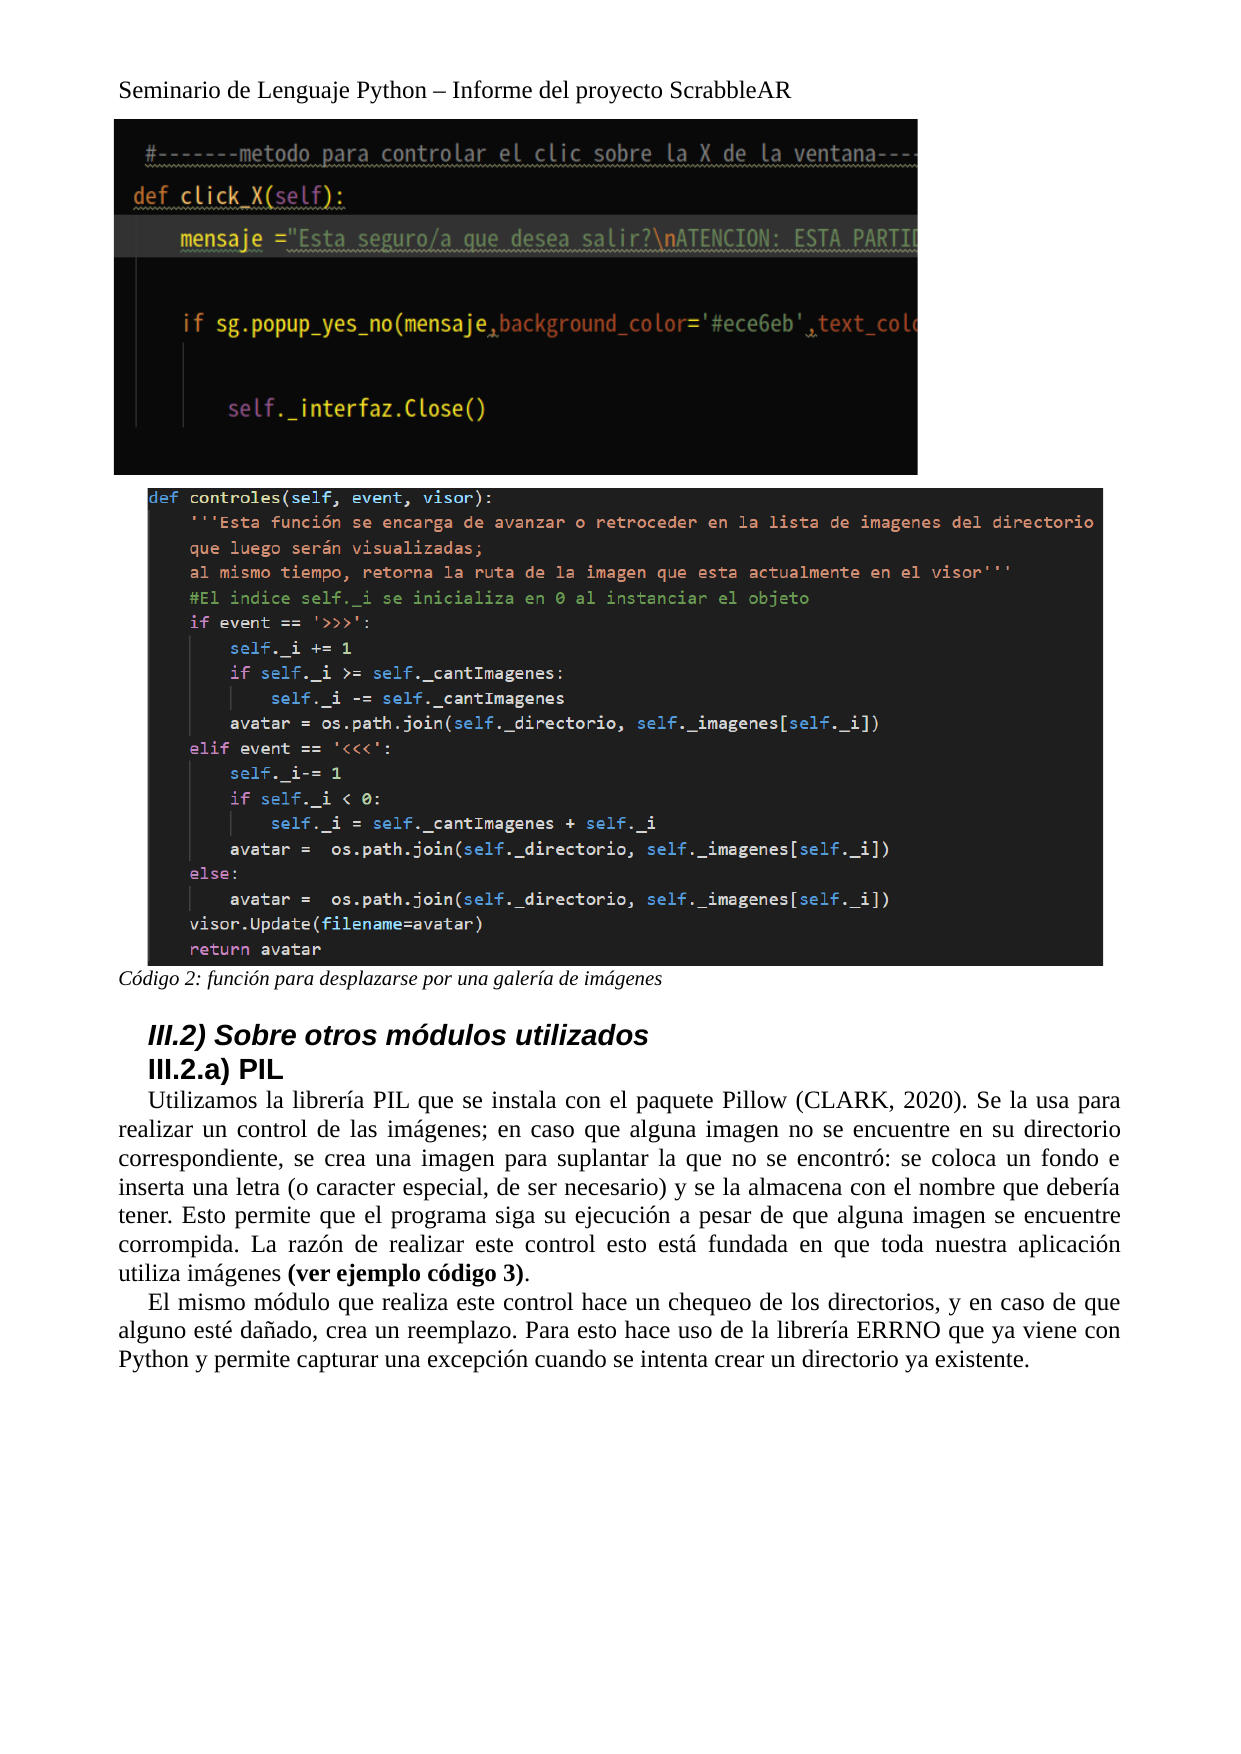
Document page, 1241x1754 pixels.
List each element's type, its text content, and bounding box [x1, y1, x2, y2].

subtitle III.2.a) PIL [118, 1052, 1122, 1086]
subtitle III.2) Sobre otros módulos utilizados [118, 1018, 1122, 1052]
text Utilizamos la librería PIL que se instala con el paquete Pillow (CLARK, 2020). Se la usa para realizar un control de las imágenes; en caso que alguna imagen no se encuentre en su directorio correspondiente, se crea una imagen para suplantar la que no se encontró: se coloca un fondo e inserta una letra (o caracter especial, de ser necesario) y se la almacena con el nombre que debería tener. Esto permite que el programa siga su ejecución a pesar de que alguna imagen se encuentre corrompida. La razón de realizar este control esto está fundada en que toda nuestra aplicación utiliza imágenes (ver ejemplo código 3). [118, 1086, 1122, 1287]
text El mismo módulo que realiza este control hace un chequeo de los directorios, y en caso de que alguno esté dañado, crea un reemplazo. Para esto hace uso de la librería ERRNO que ya viene con Python y permite capturar una excepción cuando se intenta crear un directorio ya existente. [118, 1287, 1122, 1373]
text Código 2: función para desplazarse por una galería de imágenes [118, 966, 1122, 990]
